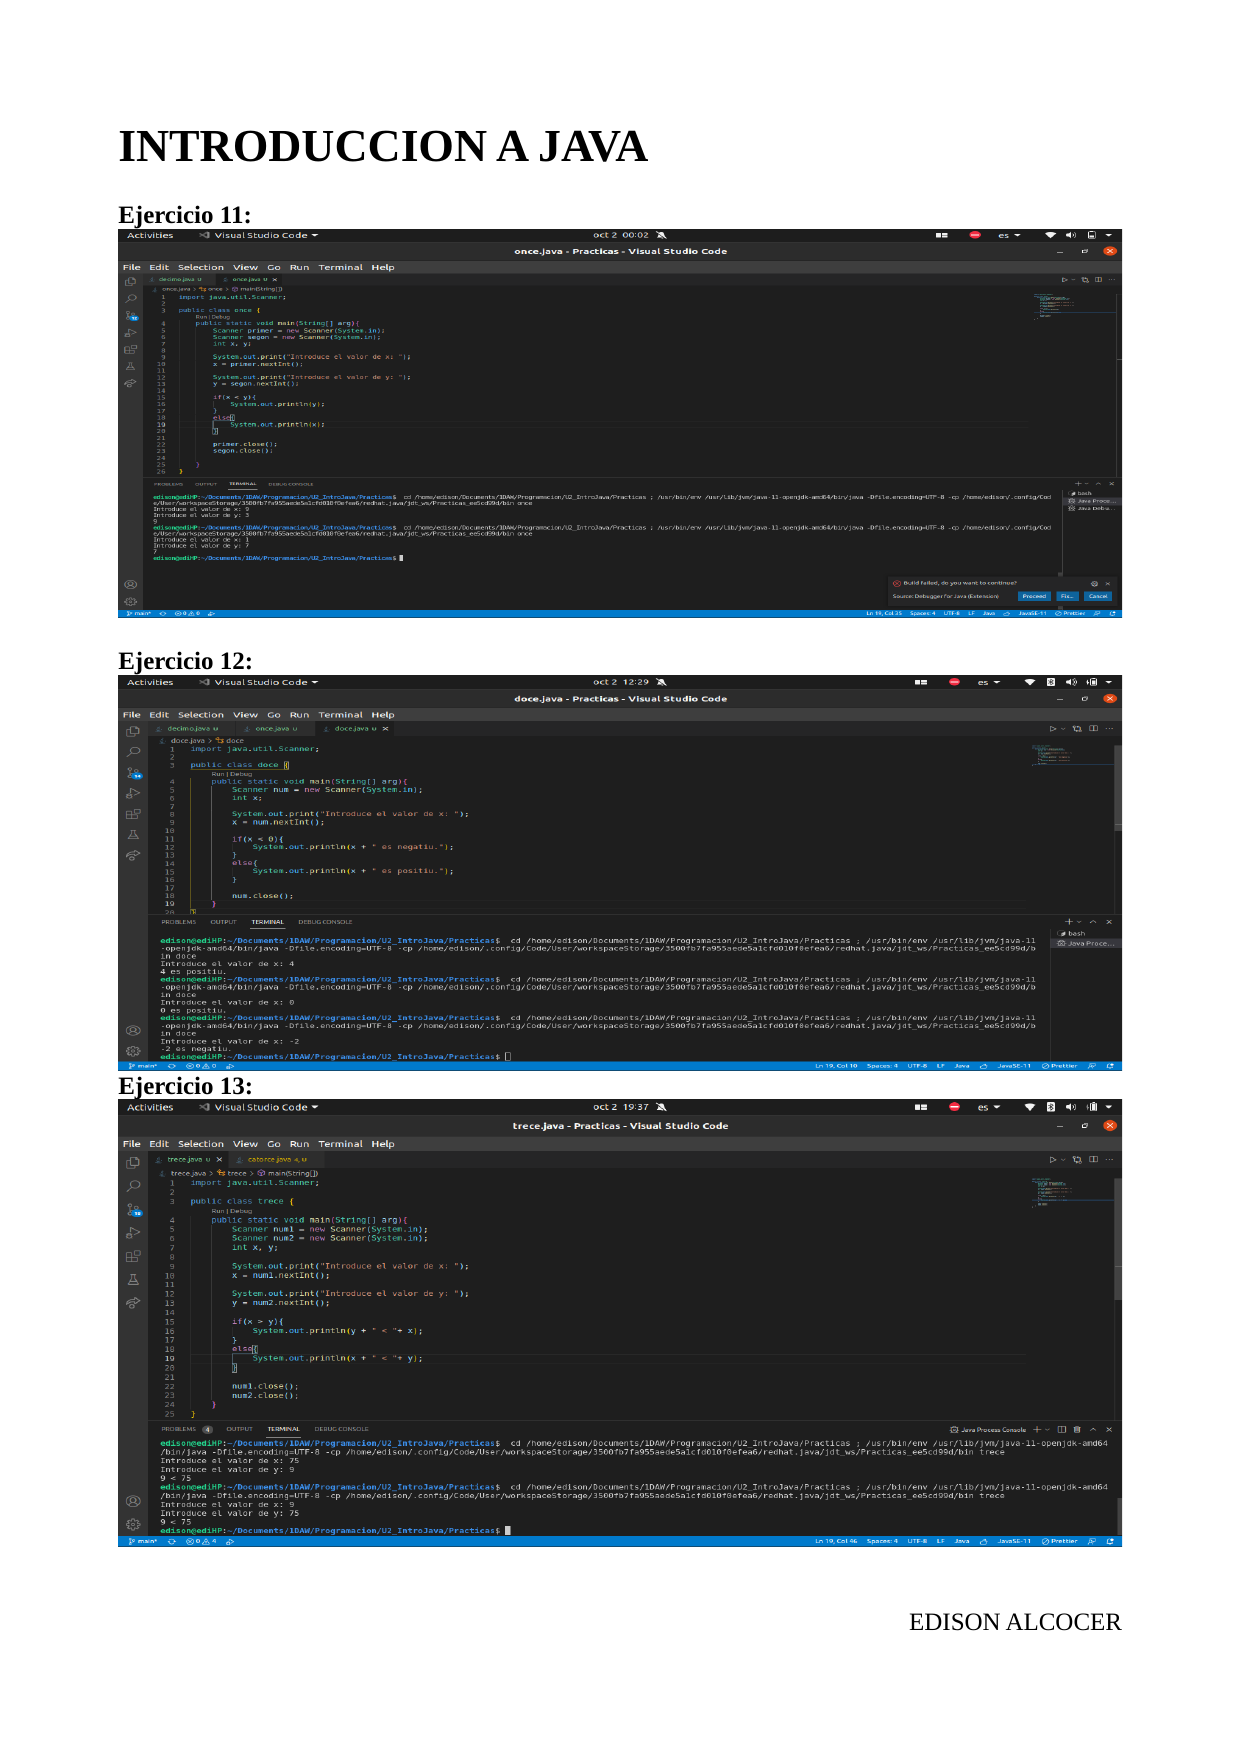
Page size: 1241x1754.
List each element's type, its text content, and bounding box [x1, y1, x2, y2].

picture [118, 229, 1123, 618]
picture [118, 675, 1123, 1071]
text Ejercicio 11: [118, 200, 1122, 229]
text Ejercicio 13: [118, 1071, 1122, 1099]
picture [118, 1099, 1123, 1547]
text Ejercicio 12: [118, 646, 1122, 675]
